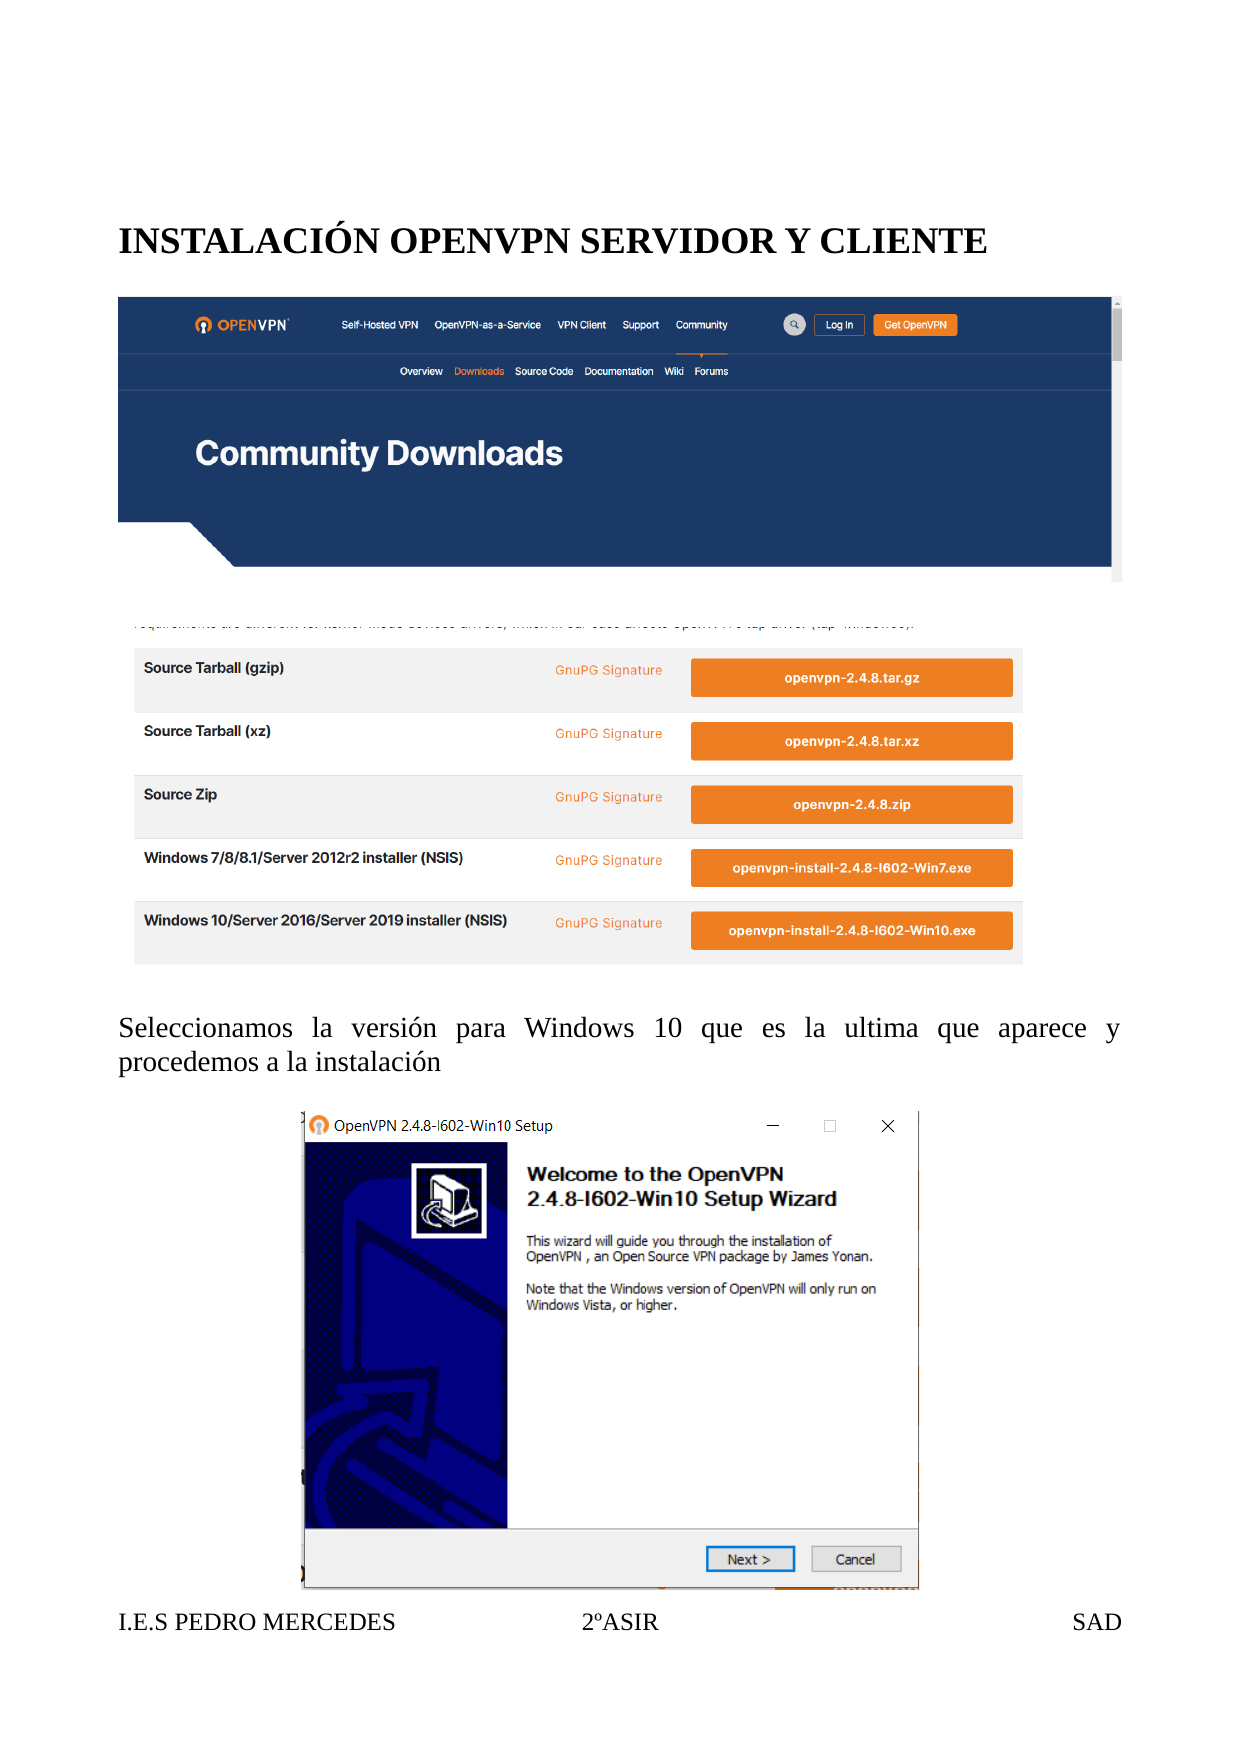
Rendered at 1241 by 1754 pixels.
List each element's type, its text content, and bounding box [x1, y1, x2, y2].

text INSTALACIÓN OPENVPN SERVIDOR Y CLIENTE [118, 219, 1122, 262]
picture [118, 295, 1123, 582]
picture [118, 627, 1123, 977]
picture [301, 1111, 920, 1590]
text Seleccionamos la versión para Windows 10 que es la ultima que aparece y procedemos a la instalación [118, 1011, 1122, 1078]
